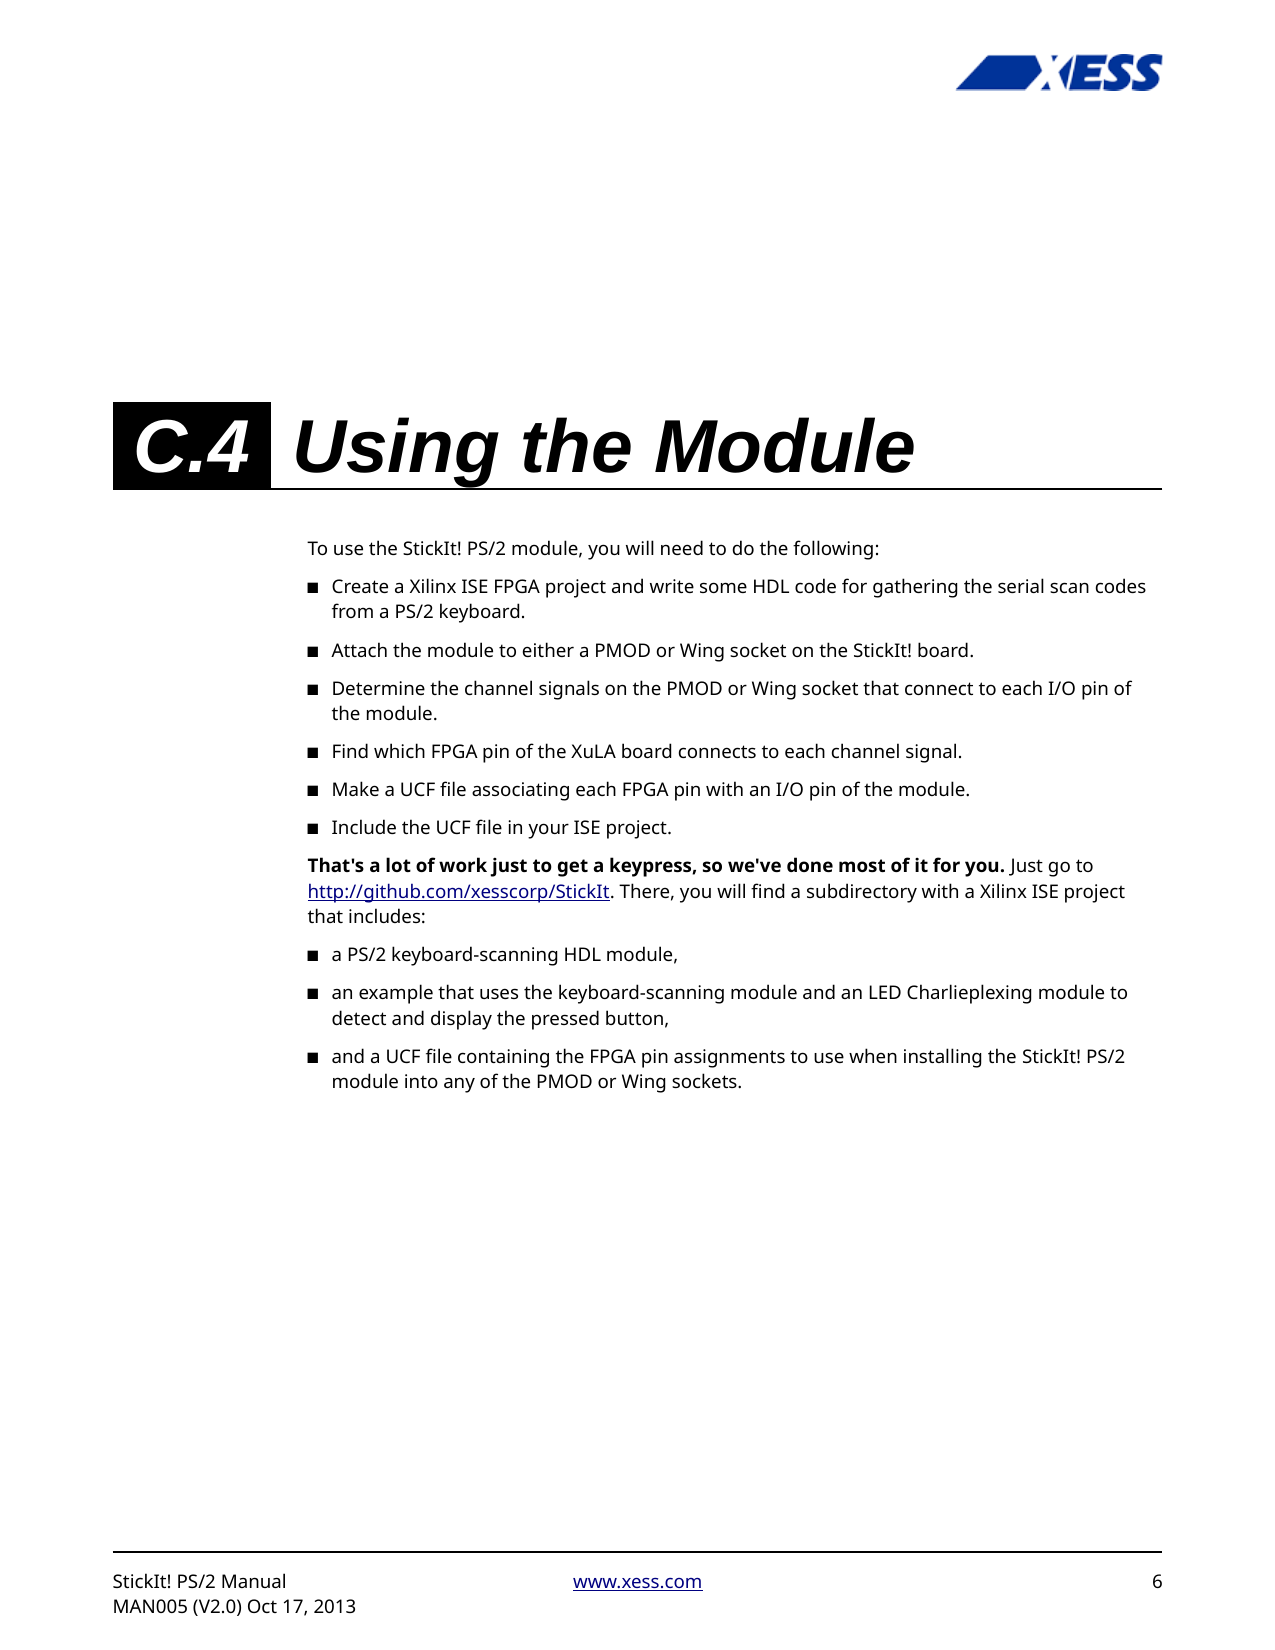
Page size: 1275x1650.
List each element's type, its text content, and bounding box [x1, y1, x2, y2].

text To use the StickIt! PS/2 module, you will need to do the following: [307, 535, 1162, 561]
list Determine the channel signals on the PMOD or Wing socket that connect to each I/O pin of the module. [307, 675, 1162, 726]
list and a UCF file containing the FPGA pin assignments to use when installing the StickIt! PS/2 module into any of the PMOD or Wing sockets. [307, 1043, 1162, 1094]
list Include the UCF file in your ISE project. [307, 814, 1162, 840]
subtitle Using the Module [271, 402, 1162, 488]
list Attach the module to either a PMOD or Wing socket on the StickIt! board. [307, 637, 1162, 662]
list a PS/2 keyboard-scanning HDL module, [307, 942, 1162, 967]
list Create a Xilinx ISE FPGA project and write some HDL code for gathering the serial scan codes from a PS/2 keyboard. [307, 573, 1162, 624]
picture [955, 54, 1163, 91]
text That's a lot of work just to get a keypress, so we've done most of it for you. Just go to http://github.com/xesscorp/StickIt. There, you will find a subdirectory with a Xilinx ISE project that includes: [307, 852, 1162, 929]
list an example that uses the keyboard-scanning module and an LED Charlieplexing module to detect and display the pressed button, [307, 979, 1162, 1031]
list Find which FPGA pin of the XuLA board connects to each channel signal. [307, 738, 1162, 764]
list Make a UCF file associating each FPGA pin with an I/O pin of the module. [307, 776, 1162, 802]
